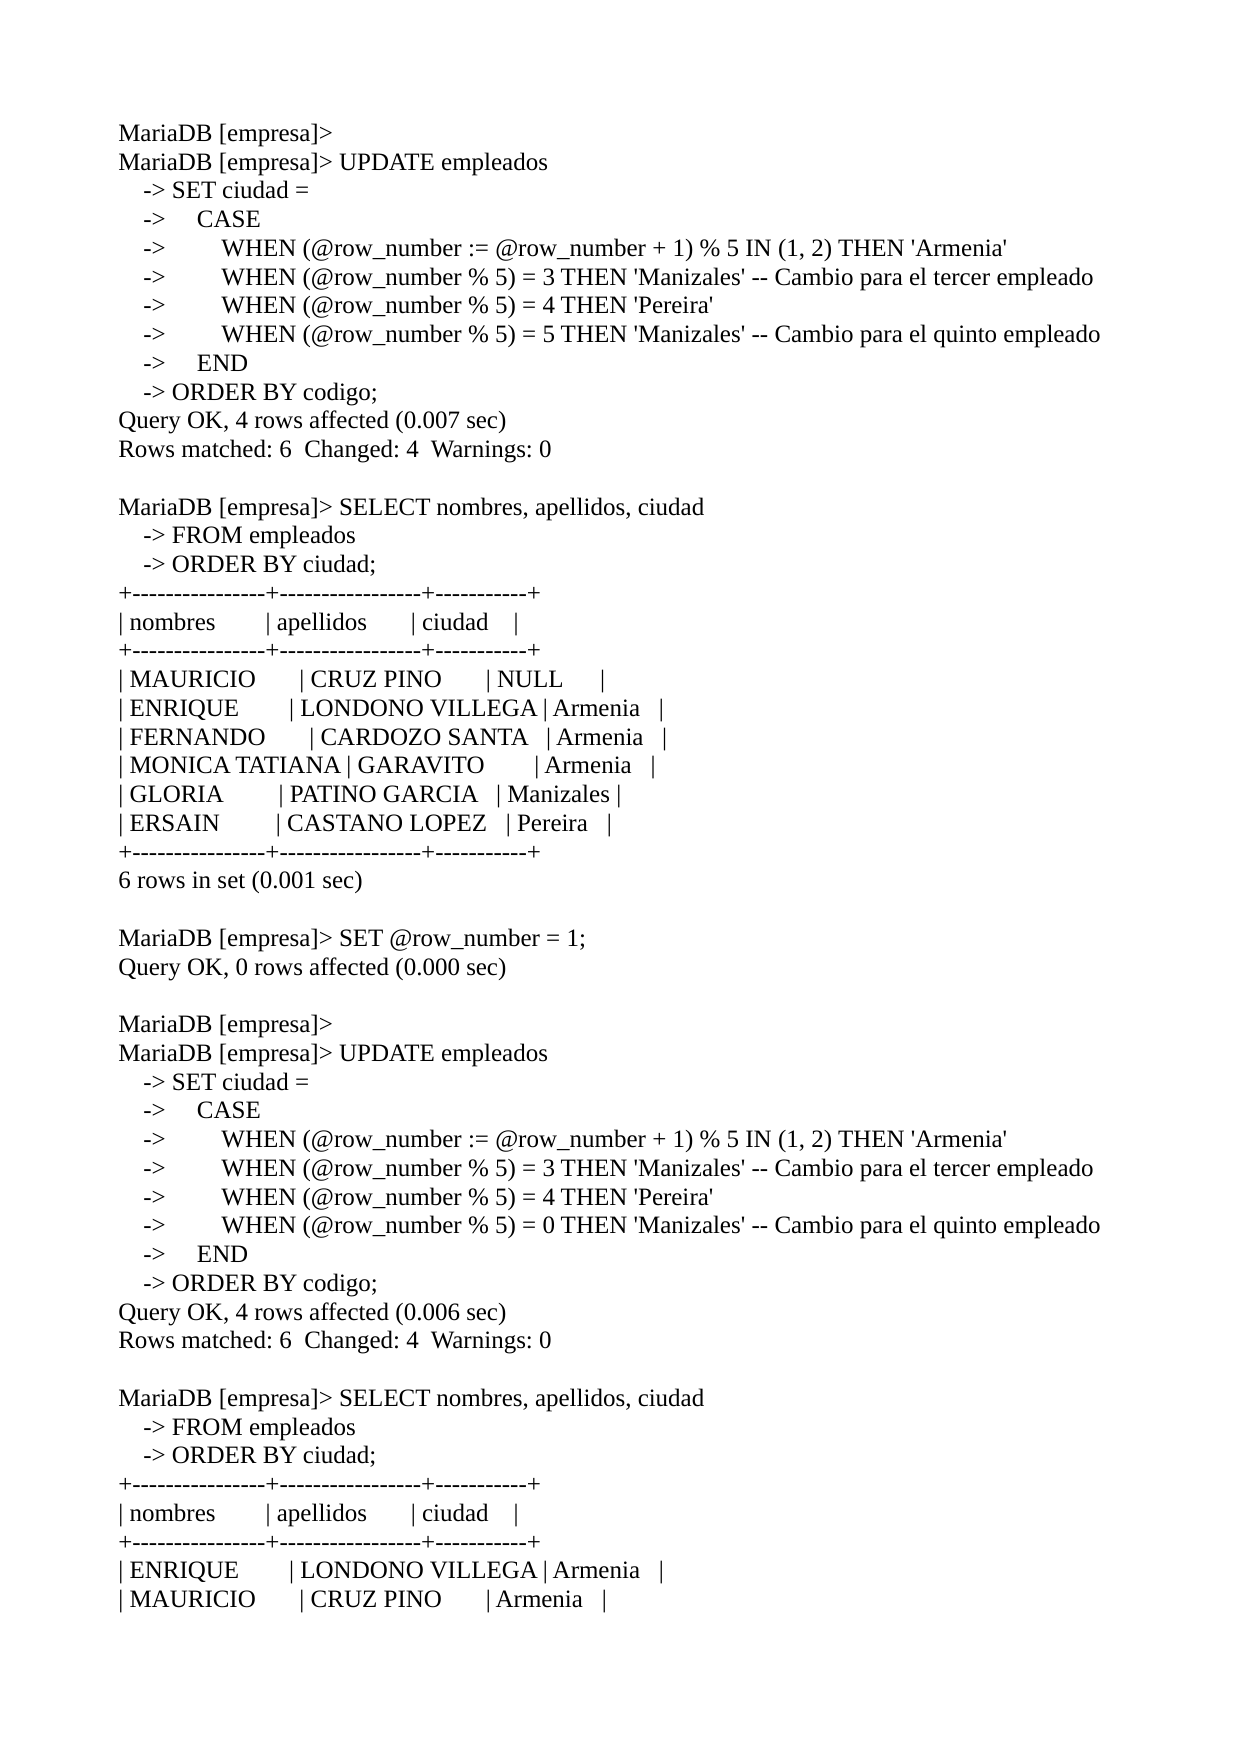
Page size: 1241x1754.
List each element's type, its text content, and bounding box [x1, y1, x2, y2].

text | nombres | apellidos | ciudad | [118, 1498, 1122, 1527]
text MariaDB [empresa]> SET @row_number = 1; [118, 923, 1122, 952]
text -> WHEN (@row_number % 5) = 3 THEN 'Manizales' -- Cambio para el tercer empleado [118, 1153, 1122, 1182]
text Rows matched: 6 Changed: 4 Warnings: 0 [118, 434, 1122, 463]
text | FERNANDO | CARDOZO SANTA | Armenia | [118, 722, 1122, 751]
text +----------------+-----------------+-----------+ [118, 578, 1122, 607]
text +----------------+-----------------+-----------+ [118, 1527, 1122, 1556]
text MariaDB [empresa]> [118, 118, 1122, 147]
text -> WHEN (@row_number := @row_number + 1) % 5 IN (1, 2) THEN 'Armenia' [118, 233, 1122, 262]
text -> ORDER BY ciudad; [118, 1441, 1122, 1469]
text -> ORDER BY ciudad; [118, 549, 1122, 578]
text -> CASE [118, 204, 1122, 233]
text -> FROM empleados [118, 521, 1122, 549]
text -> END [118, 1239, 1122, 1268]
text -> WHEN (@row_number % 5) = 4 THEN 'Pereira' [118, 1182, 1122, 1211]
text -> ORDER BY codigo; [118, 1268, 1122, 1297]
text -> WHEN (@row_number % 5) = 4 THEN 'Pereira' [118, 291, 1122, 319]
text | MAURICIO | CRUZ PINO | NULL | [118, 664, 1122, 693]
text 6 rows in set (0.001 sec) [118, 866, 1122, 894]
text -> SET ciudad = [118, 1067, 1122, 1096]
text MariaDB [empresa]> [118, 1009, 1122, 1038]
text | MONICA TATIANA | GARAVITO | Armenia | [118, 751, 1122, 779]
text -> END [118, 348, 1122, 377]
text | MAURICIO | CRUZ PINO | Armenia | [118, 1584, 1122, 1613]
text Query OK, 4 rows affected (0.006 sec) [118, 1297, 1122, 1326]
text +----------------+-----------------+-----------+ [118, 636, 1122, 664]
text Query OK, 0 rows affected (0.000 sec) [118, 952, 1122, 981]
text -> WHEN (@row_number % 5) = 0 THEN 'Manizales' -- Cambio para el quinto empleado [118, 1211, 1122, 1239]
text -> CASE [118, 1096, 1122, 1124]
text | nombres | apellidos | ciudad | [118, 607, 1122, 636]
text Rows matched: 6 Changed: 4 Warnings: 0 [118, 1326, 1122, 1354]
text | GLORIA | PATINO GARCIA | Manizales | [118, 779, 1122, 808]
text -> WHEN (@row_number % 5) = 3 THEN 'Manizales' -- Cambio para el tercer empleado [118, 262, 1122, 291]
text MariaDB [empresa]> SELECT nombres, apellidos, ciudad [118, 492, 1122, 521]
text -> WHEN (@row_number % 5) = 5 THEN 'Manizales' -- Cambio para el quinto empleado [118, 319, 1122, 348]
text | ENRIQUE | LONDONO VILLEGA | Armenia | [118, 693, 1122, 722]
text -> ORDER BY codigo; [118, 377, 1122, 406]
text Query OK, 4 rows affected (0.007 sec) [118, 406, 1122, 434]
text -> WHEN (@row_number := @row_number + 1) % 5 IN (1, 2) THEN 'Armenia' [118, 1124, 1122, 1153]
text MariaDB [empresa]> UPDATE empleados [118, 147, 1122, 176]
text -> FROM empleados [118, 1412, 1122, 1441]
text +----------------+-----------------+-----------+ [118, 837, 1122, 866]
text -> SET ciudad = [118, 176, 1122, 204]
text | ERSAIN | CASTANO LOPEZ | Pereira | [118, 808, 1122, 837]
text | ENRIQUE | LONDONO VILLEGA | Armenia | [118, 1556, 1122, 1584]
text +----------------+-----------------+-----------+ [118, 1469, 1122, 1498]
text MariaDB [empresa]> UPDATE empleados [118, 1038, 1122, 1067]
text MariaDB [empresa]> SELECT nombres, apellidos, ciudad [118, 1383, 1122, 1412]
